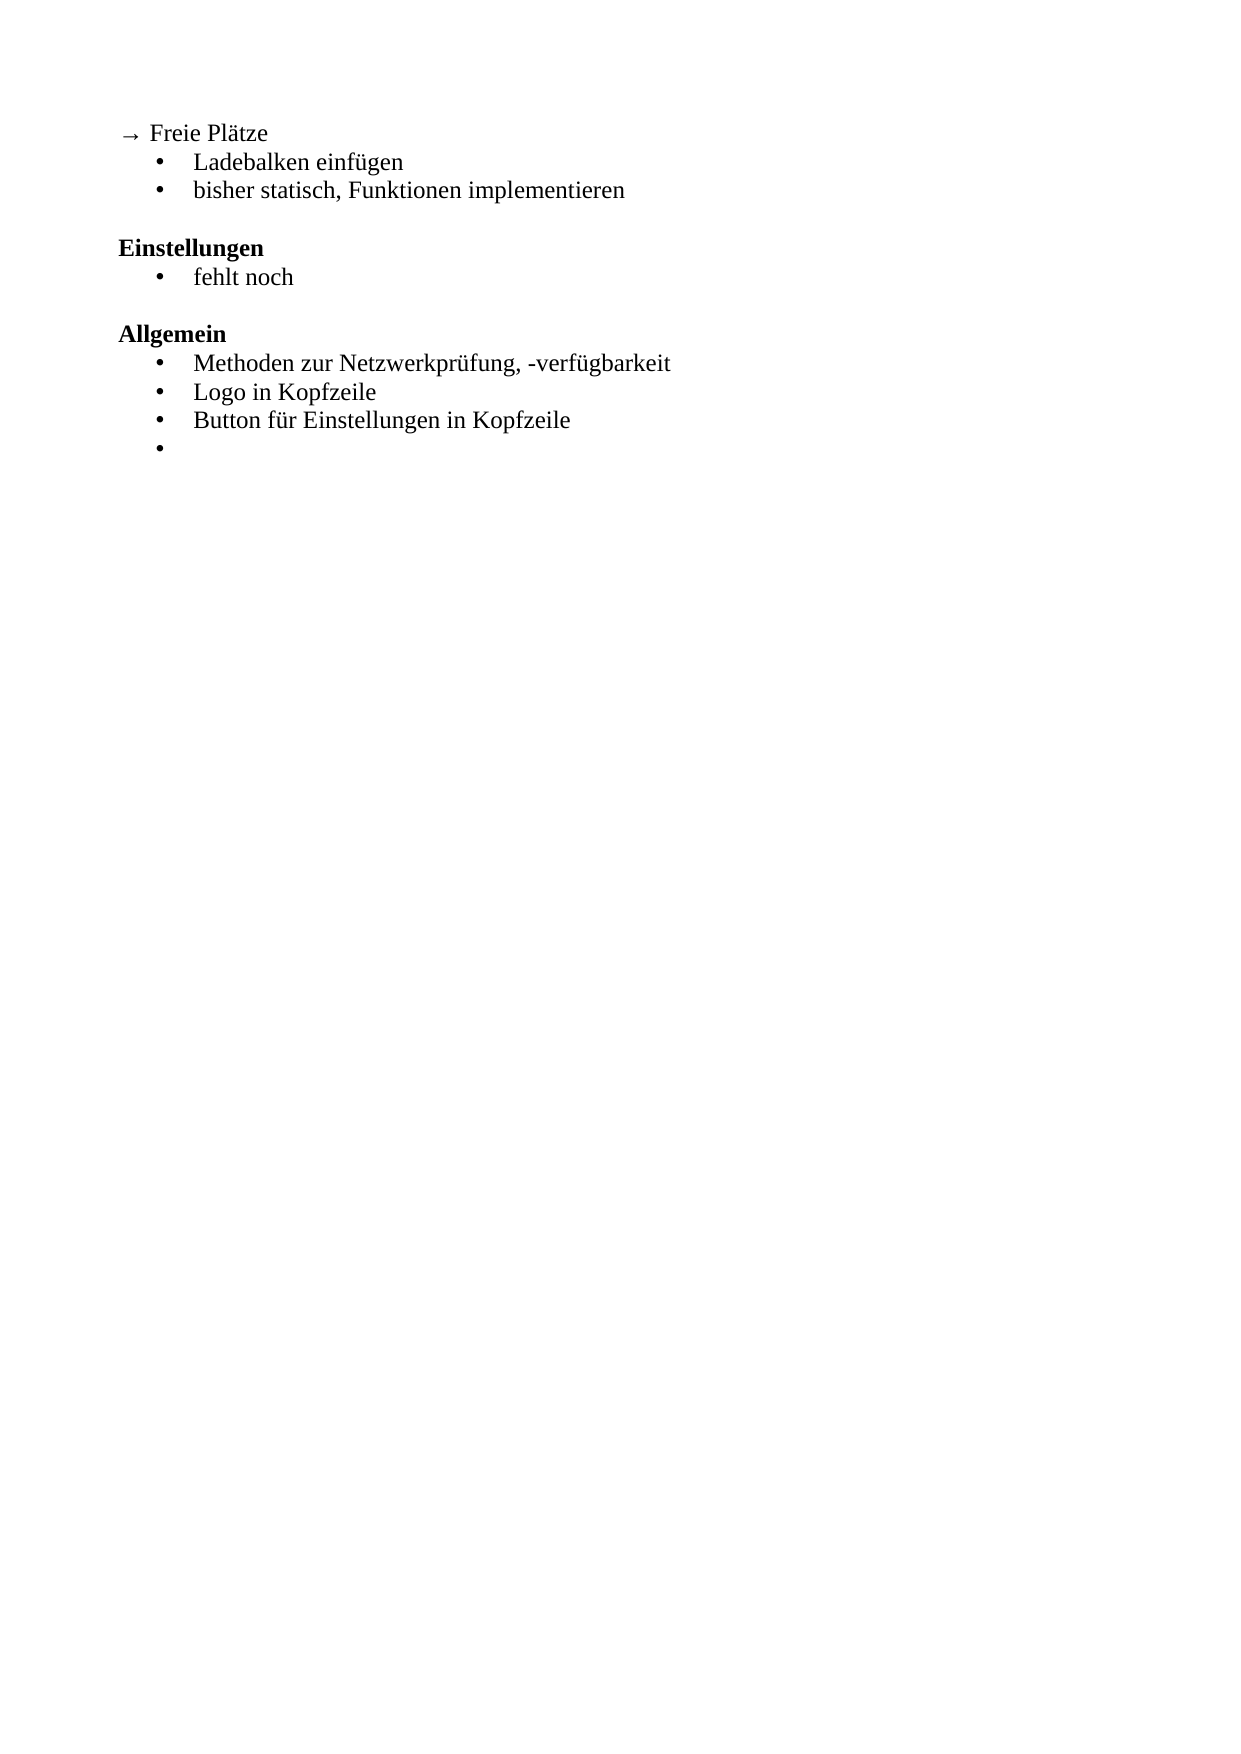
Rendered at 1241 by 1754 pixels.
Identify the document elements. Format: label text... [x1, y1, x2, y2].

text → Freie Plätze [118, 118, 1122, 147]
list Methoden zur Netzwerkprüfung, -verfügbarkeit [156, 348, 1122, 377]
text Einstellungen [118, 233, 1122, 262]
list Button für Einstellungen in Kopfzeile [156, 406, 1122, 434]
list bisher statisch, Funktionen implementieren [156, 176, 1122, 204]
text Allgemein [118, 319, 1122, 348]
list Logo in Kopfzeile [156, 377, 1122, 406]
list fehlt noch [156, 262, 1122, 291]
list Ladebalken einfügen [156, 147, 1122, 176]
